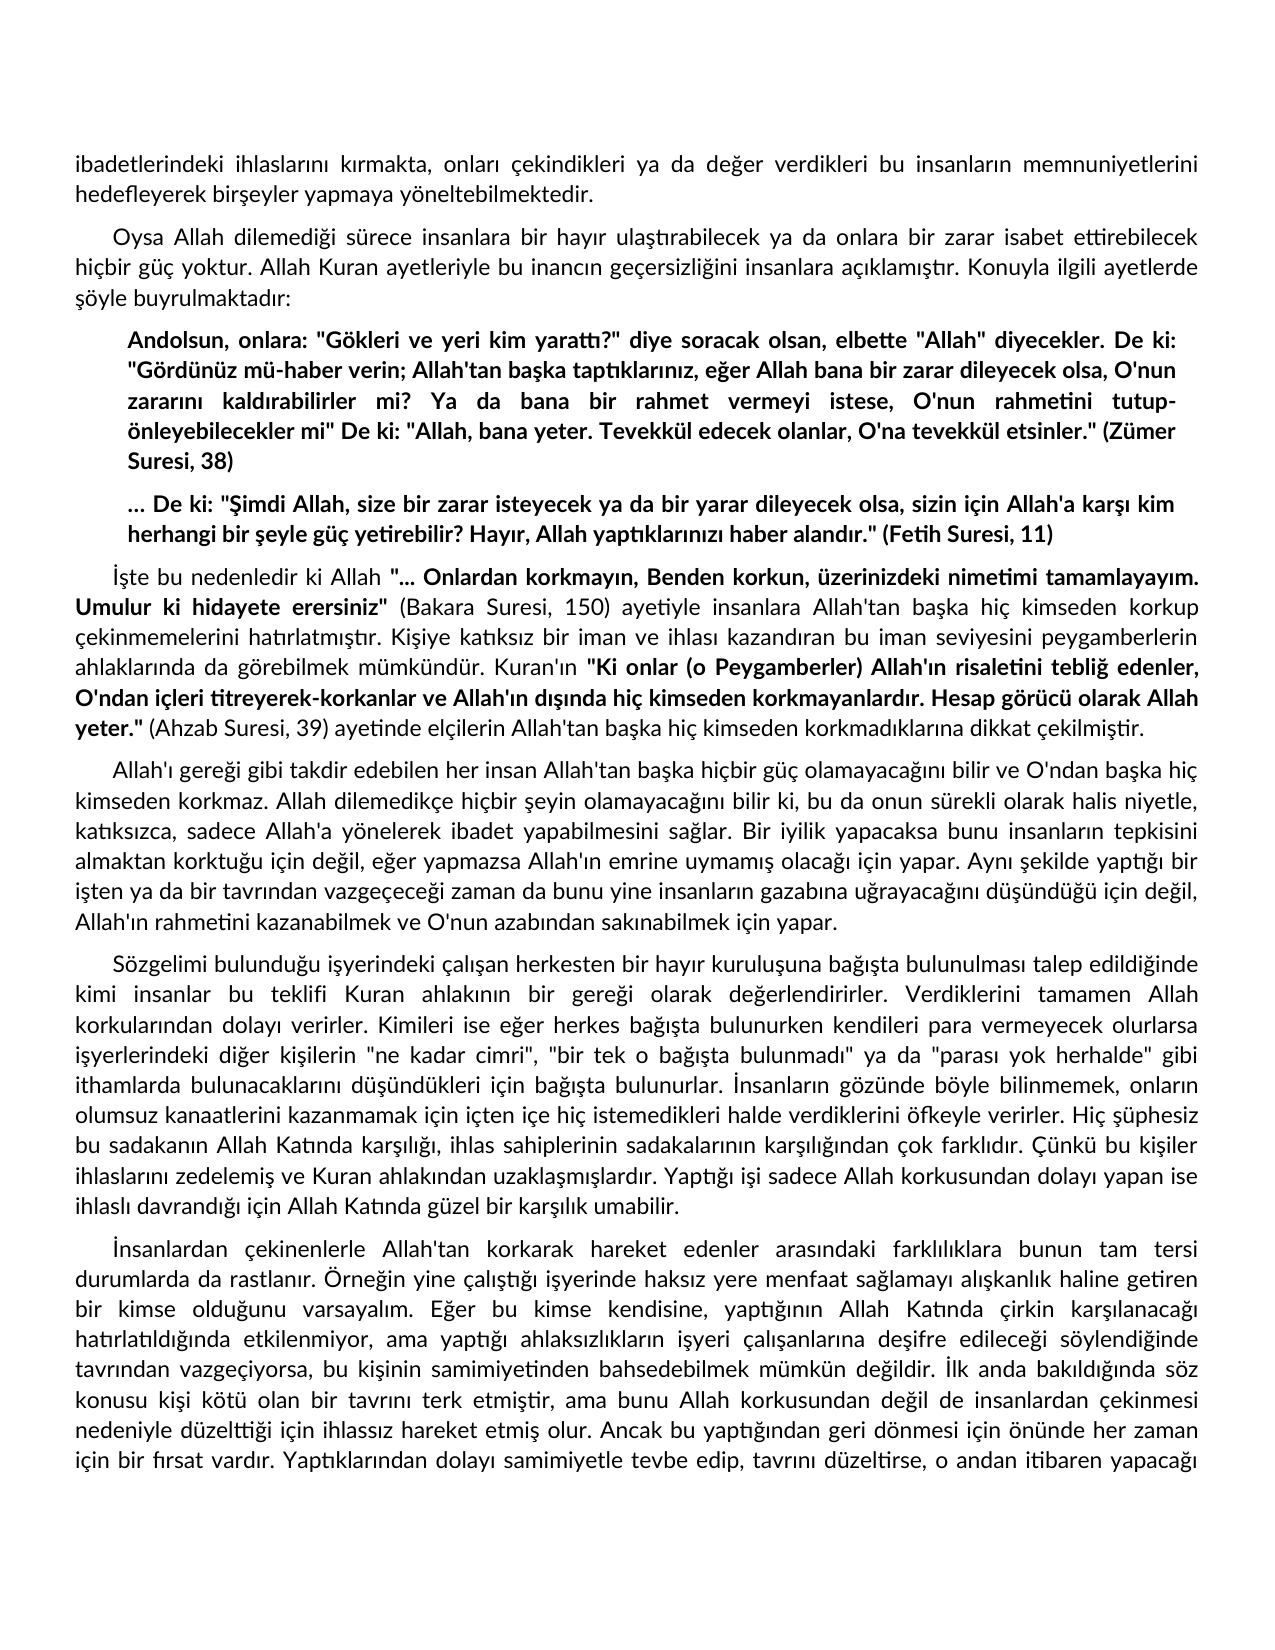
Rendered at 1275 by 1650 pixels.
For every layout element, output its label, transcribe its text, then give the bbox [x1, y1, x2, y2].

text Sözgelimi bulunduğu işyerindeki çalışan herkesten bir hayır kuruluşuna bağışta bulunulması talep edildiğinde kimi insanlar bu teklifi Kuran ahlakının bir gereği olarak değerlendirirler. Verdiklerini tamamen Allah korkularından dolayı verirler. Kimileri ise eğer herkes bağışta bulunurken kendileri para vermeyecek olurlarsa işyerlerindeki diğer kişilerin "ne kadar cimri", "bir tek o bağışta bulunmadı" ya da "parası yok herhalde" gibi ithamlarda bulunacaklarını düşündükleri için bağışta bulunurlar. İnsanların gözünde böyle bilinmemek, onların olumsuz kanaatlerini kazanmamak için içten içe hiç istemedikleri halde verdiklerini öfkeyle verirler. Hiç şüphesiz bu sadakanın Allah Katında karşılığı, ihlas sahiplerinin sadakalarının karşılığından çok farklıdır. Çünkü bu kişiler ihlaslarını zedelemiş ve Kuran ahlakından uzaklaşmışlardır. Yaptığı işi sadece Allah korkusundan dolayı yapan ise ihlaslı davrandığı için Allah Katında güzel bir karşılık umabilir. [75, 950, 1200, 1219]
text İşte bu nedenledir ki Allah "... Onlardan korkmayın, Benden korkun, üzerinizdeki nimetimi tamamlayayım. Umulur ki hidayete erersiniz" (Bakara Suresi, 150) ayetiyle insanlara Allah'tan başka hiç kimseden korkup çekinmemelerini hatırlatmıştır. Kişiye katıksız bir iman ve ihlası kazandıran bu iman seviyesini peygamberlerin ahlaklarında da görebilmek mümkündür. Kuran'ın "Ki onlar (o Peygamberler) Allah'ın risaletini tebliğ edenler, O'ndan içleri titreyerek-korkanlar ve Allah'ın dışında hiç kimseden korkmayanlardır. Hesap görücü olarak Allah yeter." (Ahzab Suresi, 39) ayetinde elçilerin Allah'tan başka hiç kimseden korkmadıklarına dikkat çekilmiştir. [75, 562, 1200, 741]
text Allah'ı gereği gibi takdir edebilen her insan Allah'tan başka hiçbir güç olamayacağını bilir ve O'ndan başka hiç kimseden korkmaz. Allah dilemedikçe hiçbir şeyin olamayacağını bilir ki, bu da onun sürekli olarak halis niyetle, katıksızca, sadece Allah'a yönelerek ibadet yapabilmesini sağlar. Bir iyilik yapacaksa bunu insanların tepkisini almaktan korktuğu için değil, eğer yapmazsa Allah'ın emrine uymamış olacağı için yapar. Aynı şekilde yaptığı bir işten ya da bir tavrından vazgeçeceği zaman da bunu yine insanların gazabına uğrayacağını düşündüğü için değil, Allah'ın rahmetini kazanabilmek ve O'nun azabından sakınabilmek için yapar. [75, 756, 1200, 935]
text … De ki: "Şimdi Allah, size bir zarar isteyecek ya da bir yarar dileyecek olsa, sizin için Allah'a karşı kim herhangi bir şeyle güç yetirebilir? Hayır, Allah yaptıklarınızı haber alandır." (Fetih Suresi, 11) [127, 489, 1177, 547]
text İnsanlardan çekinenlerle Allah'tan korkarak hareket edenler arasındaki farklılıklara bunun tam tersi durumlarda da rastlanır. Örneğin yine çalıştığı işyerinde haksız yere menfaat sağlamayı alışkanlık haline getiren bir kimse olduğunu varsayalım. Eğer bu kimse kendisine, yaptığının Allah Katında çirkin karşılanacağı hatırlatıldığında etkilenmiyor, ama yaptığı ahlaksızlıkların işyeri çalışanlarına deşifre edileceği söylendiğinde tavrından vazgeçiyorsa, bu kişinin samimiyetinden bahsedebilmek mümkün değildir. İlk anda bakıldığında söz konusu kişi kötü olan bir tavrını terk etmiştir, ama bunu Allah korkusundan değil de insanlardan çekinmesi nedeniyle düzelttiği için ihlassız hareket etmiş olur. Ancak bu yaptığından geri dönmesi için önünde her zaman için bir fırsat vardır. Yaptıklarından dolayı samimiyetle tevbe edip, tavrını düzeltirse, o andan itibaren yapacağı [75, 1234, 1200, 1473]
text Oysa Allah dilemediği sürece insanlara bir hayır ulaştırabilecek ya da onlara bir zarar isabet ettirebilecek hiçbir güç yoktur. Allah Kuran ayetleriyle bu inancın geçersizliğini insanlara açıklamıştır. Konuyla ilgili ayetlerde şöyle buyrulmaktadır: [75, 223, 1200, 311]
text ibadetlerindeki ihlaslarını kırmakta, onları çekindikleri ya da değer verdikleri bu insanların memnuniyetlerini hedefleyerek birşeyler yapmaya yöneltebilmektedir. [75, 150, 1200, 208]
text Andolsun, onlara: "Gökleri ve yeri kim yarattı?" diye soracak olsan, elbette "Allah" diyecekler. De ki: "Gördünüz mü-haber verin; Allah'tan başka taptıklarınız, eğer Allah bana bir zarar dileyecek olsa, O'nun zararını kaldırabilirler mi? Ya da bana bir rahmet vermeyi istese, O'nun rahmetini tutup-önleyebilecekler mi" De ki: "Allah, bana yeter. Tevekkül edecek olanlar, O'na tevekkül etsinler." (Zümer Suresi, 38) [127, 326, 1177, 474]
